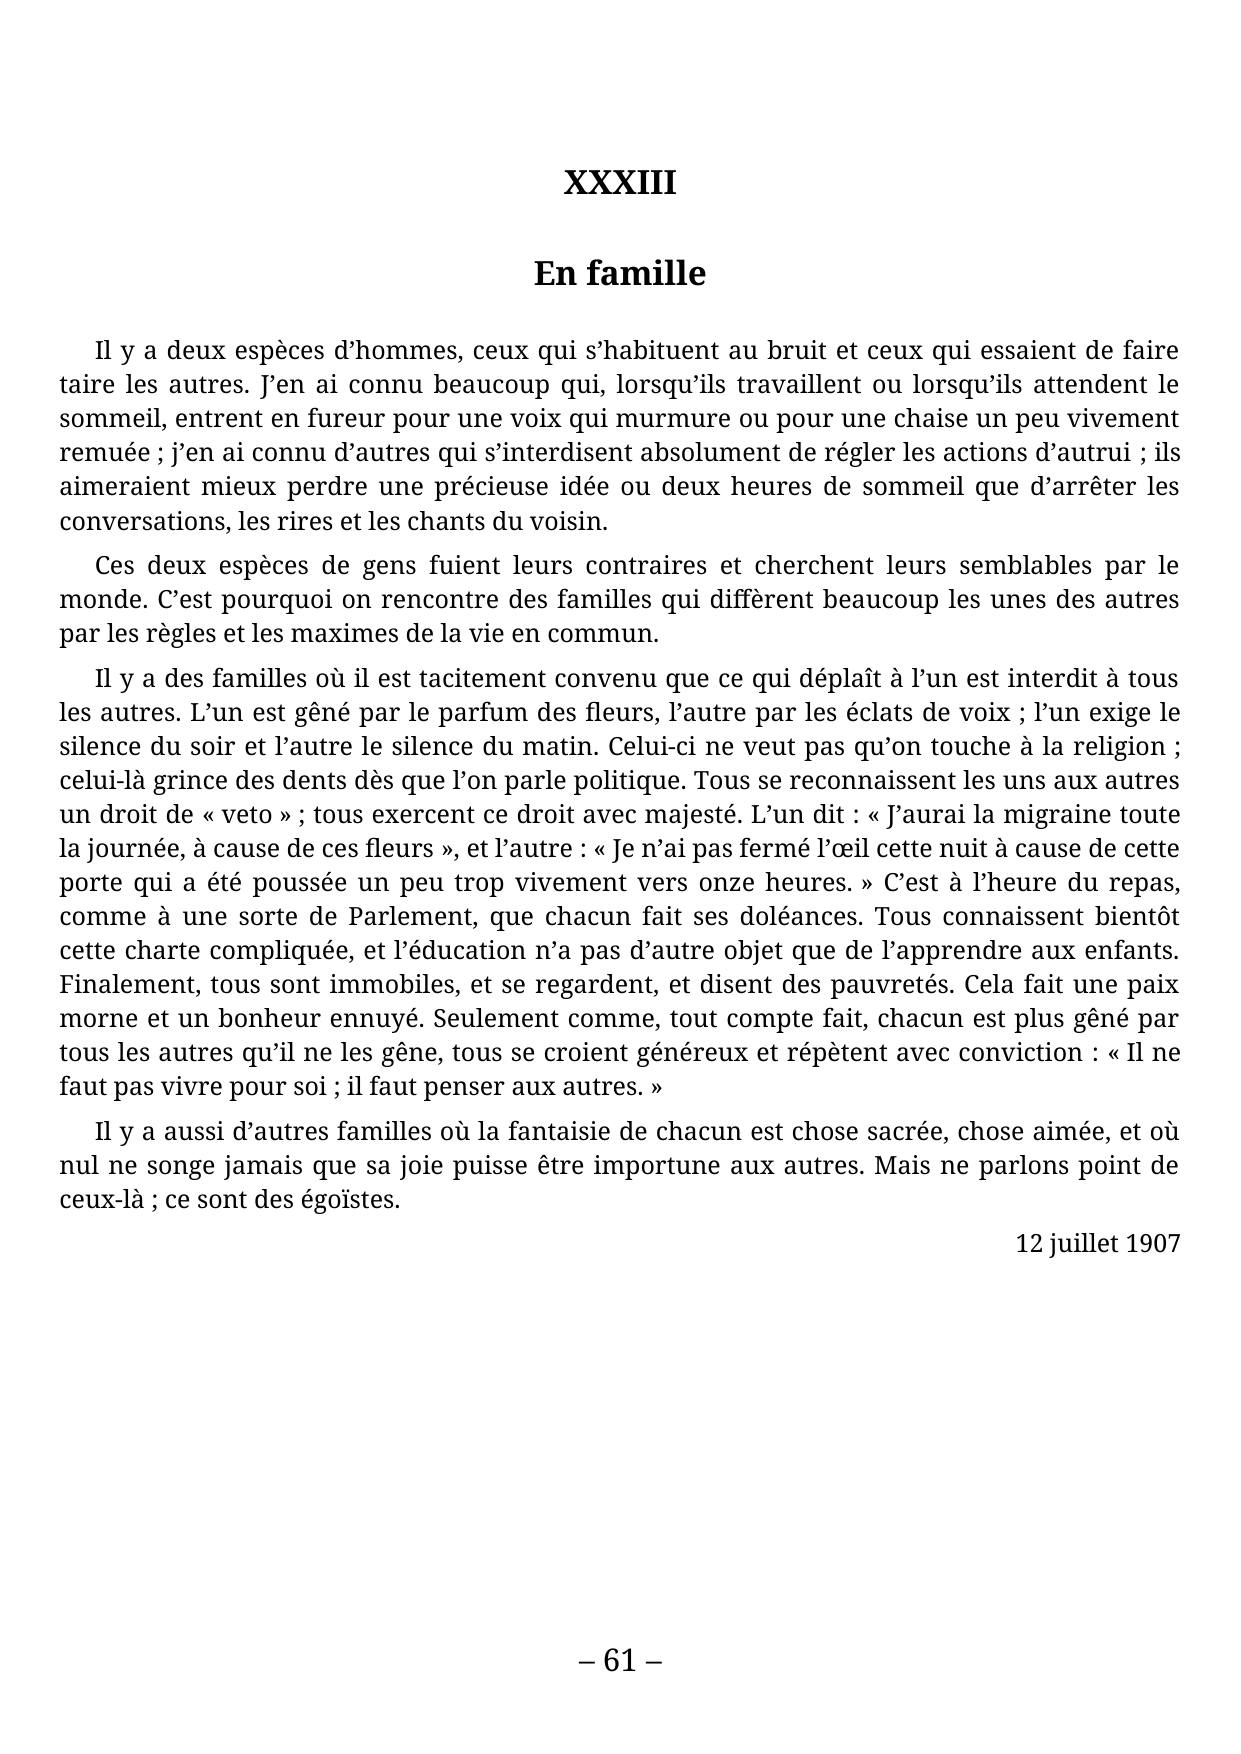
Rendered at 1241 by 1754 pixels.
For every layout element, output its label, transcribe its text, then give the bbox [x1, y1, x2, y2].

subtitle XXXIII En famille [59, 159, 1181, 295]
text Ces deux espèces de gens fuient leurs contraires et cherchent leurs semblables par le monde. C’est pourquoi on rencontre des familles qui diffèrent beaucoup les unes des autres par les règles et les maximes de la vie en commun. [59, 548, 1181, 650]
text Il y a deux espèces d’hommes, ceux qui s’habituent au bruit et ceux qui essaient de faire taire les autres. J’en ai connu beaucoup qui, lorsqu’ils travaillent ou lorsqu’ils attendent le sommeil, entrent en fureur pour une voix qui murmure ou pour une chaise un peu vivement remuée ; j’en ai connu d’autres qui s’interdisent absolument de régler les actions d’autrui ; ils aimeraient mieux perdre une précieuse idée ou deux heures de sommeil que d’arrêter les conversations, les rires et les chants du voisin. [59, 333, 1181, 537]
text Il y a des familles où il est tacitement convenu que ce qui déplaît à l’un est interdit à tous les autres. L’un est gêné par le parfum des fleurs, l’autre par les éclats de voix ; l’un exige le silence du soir et l’autre le silence du matin. Celui-ci ne veut pas qu’on touche à la religion ; celui-là grince des dents dès que l’on parle politique. Tous se reconnaissent les uns aux autres un droit de « veto » ; tous exercent ce droit avec majesté. L’un dit : « J’aurai la migraine toute la journée, à cause de ces fleurs », et l’autre : « Je n’ai pas fermé l’œil cette nuit à cause de cette porte qui a été poussée un peu trop vivement vers onze heures. » C’est à l’heure du repas, comme à une sorte de Parlement, que chacun fait ses doléances. Tous connaissent bientôt cette charte compliquée, et l’éducation n’a pas d’autre objet que de l’apprendre aux enfants. Finalement, tous sont immobiles, et se regardent, et disent des pauvretés. Cela fait une paix morne et un bonheur ennuyé. Seulement comme, tout compte fait, chacun est plus gêné par tous les autres qu’il ne les gêne, tous se croient généreux et répètent avec conviction : « Il ne faut pas vivre pour soi ; il faut penser aux autres. » [59, 660, 1181, 1103]
text 12 juillet 1907 [59, 1226, 1181, 1260]
text Il y a aussi d’autres familles où la fantaisie de chacun est chose sacrée, chose aimée, et où nul ne songe jamais que sa joie puisse être importune aux autres. Mais ne parlons point de ceux-là ; ce sont des égoïstes. [59, 1113, 1181, 1216]
